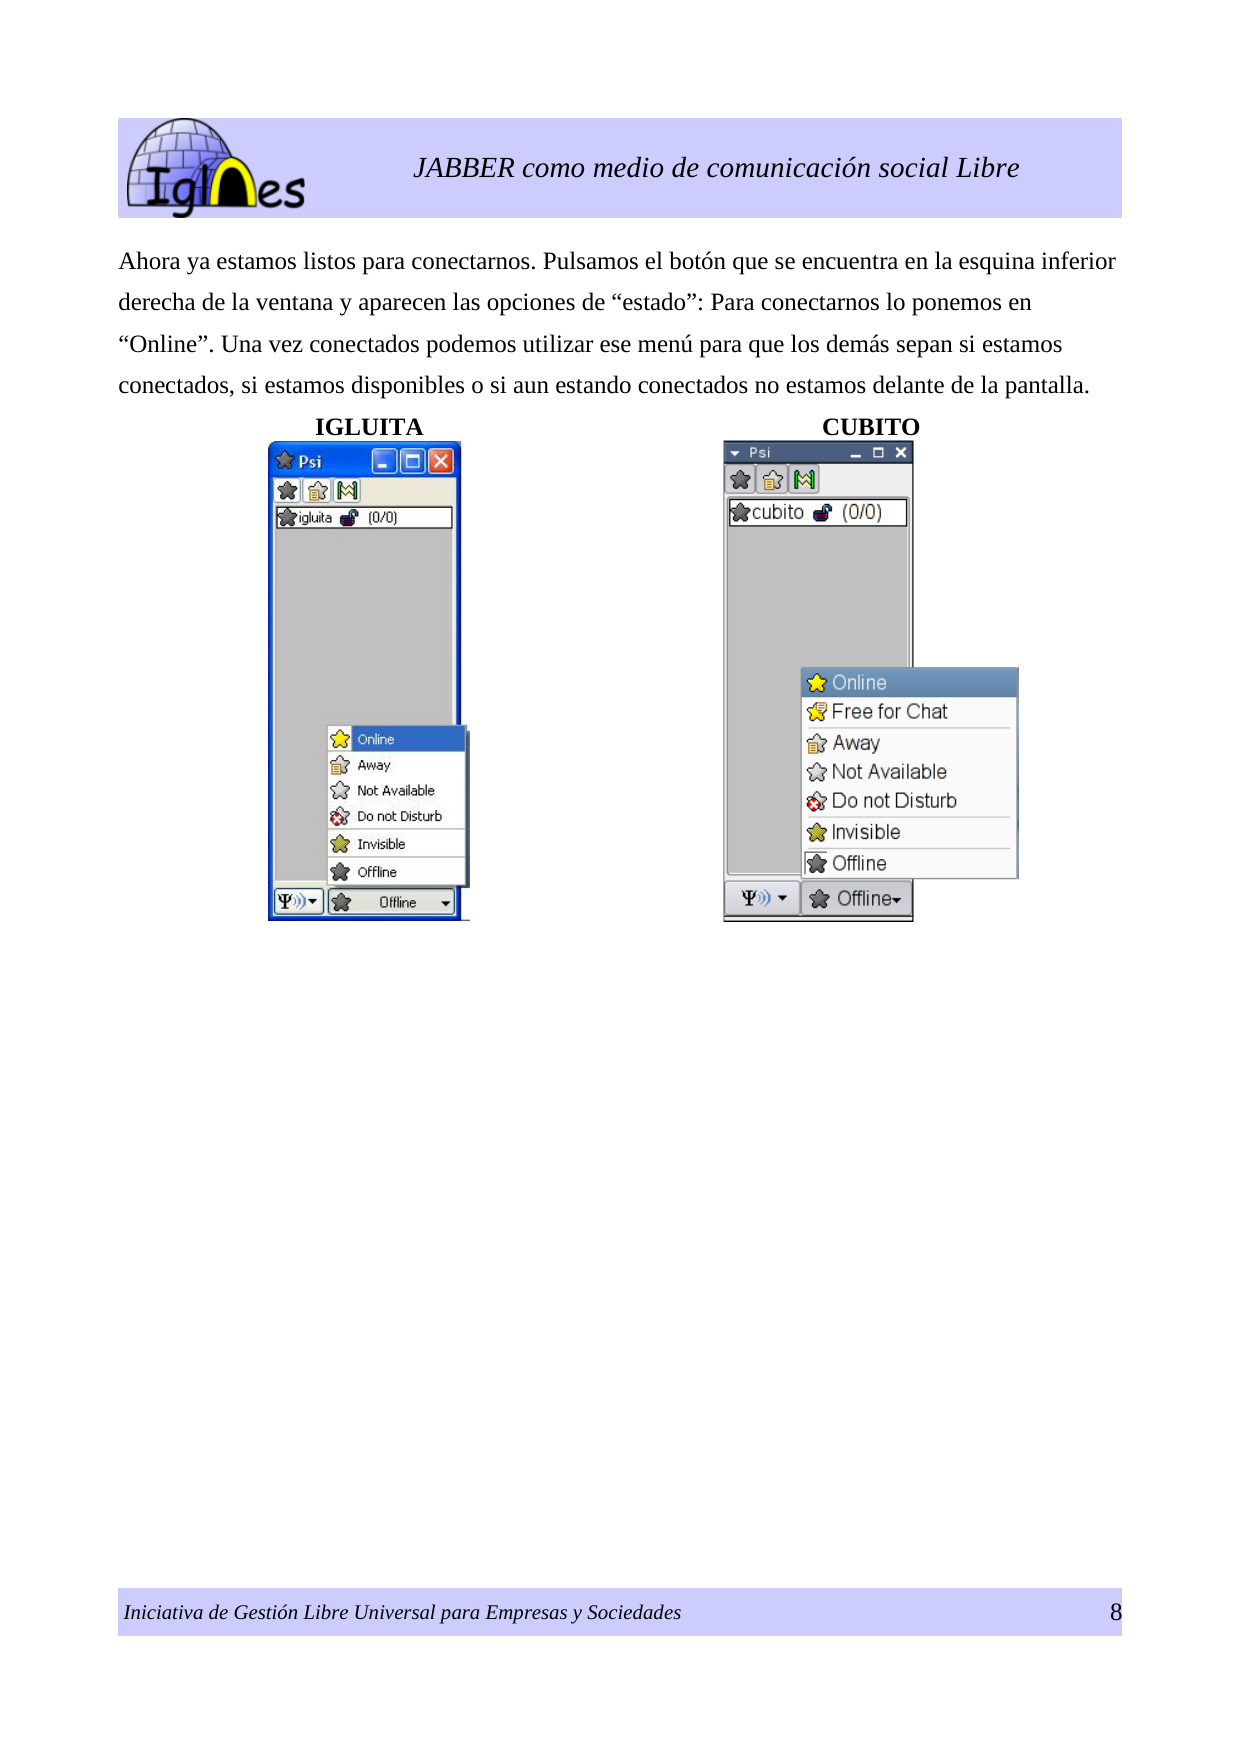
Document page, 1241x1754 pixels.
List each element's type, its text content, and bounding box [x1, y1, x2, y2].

picture [268, 441, 470, 921]
picture [1113, 1612, 1119, 1619]
table_header CUBITO [620, 413, 1122, 441]
picture [723, 440, 1019, 922]
table_cell [118, 441, 620, 949]
text Ahora ya estamos listos para conectarnos. Pulsamos el botón que se encuentra en la esquina inferior derecha de la ventana y aparecen las opciones de “estado”: Para conectarnos lo ponemos en “Online”. Una vez conectados podemos utilizar ese menú para que los demás sepan si estamos conectados, si estamos disponibles o si aun estando conectados no estamos delante de la pantalla. [118, 247, 1122, 399]
picture [118, 118, 1122, 218]
table_header IGLUITA [118, 413, 620, 441]
table_cell [620, 441, 1122, 949]
picture [118, 1588, 1122, 1636]
